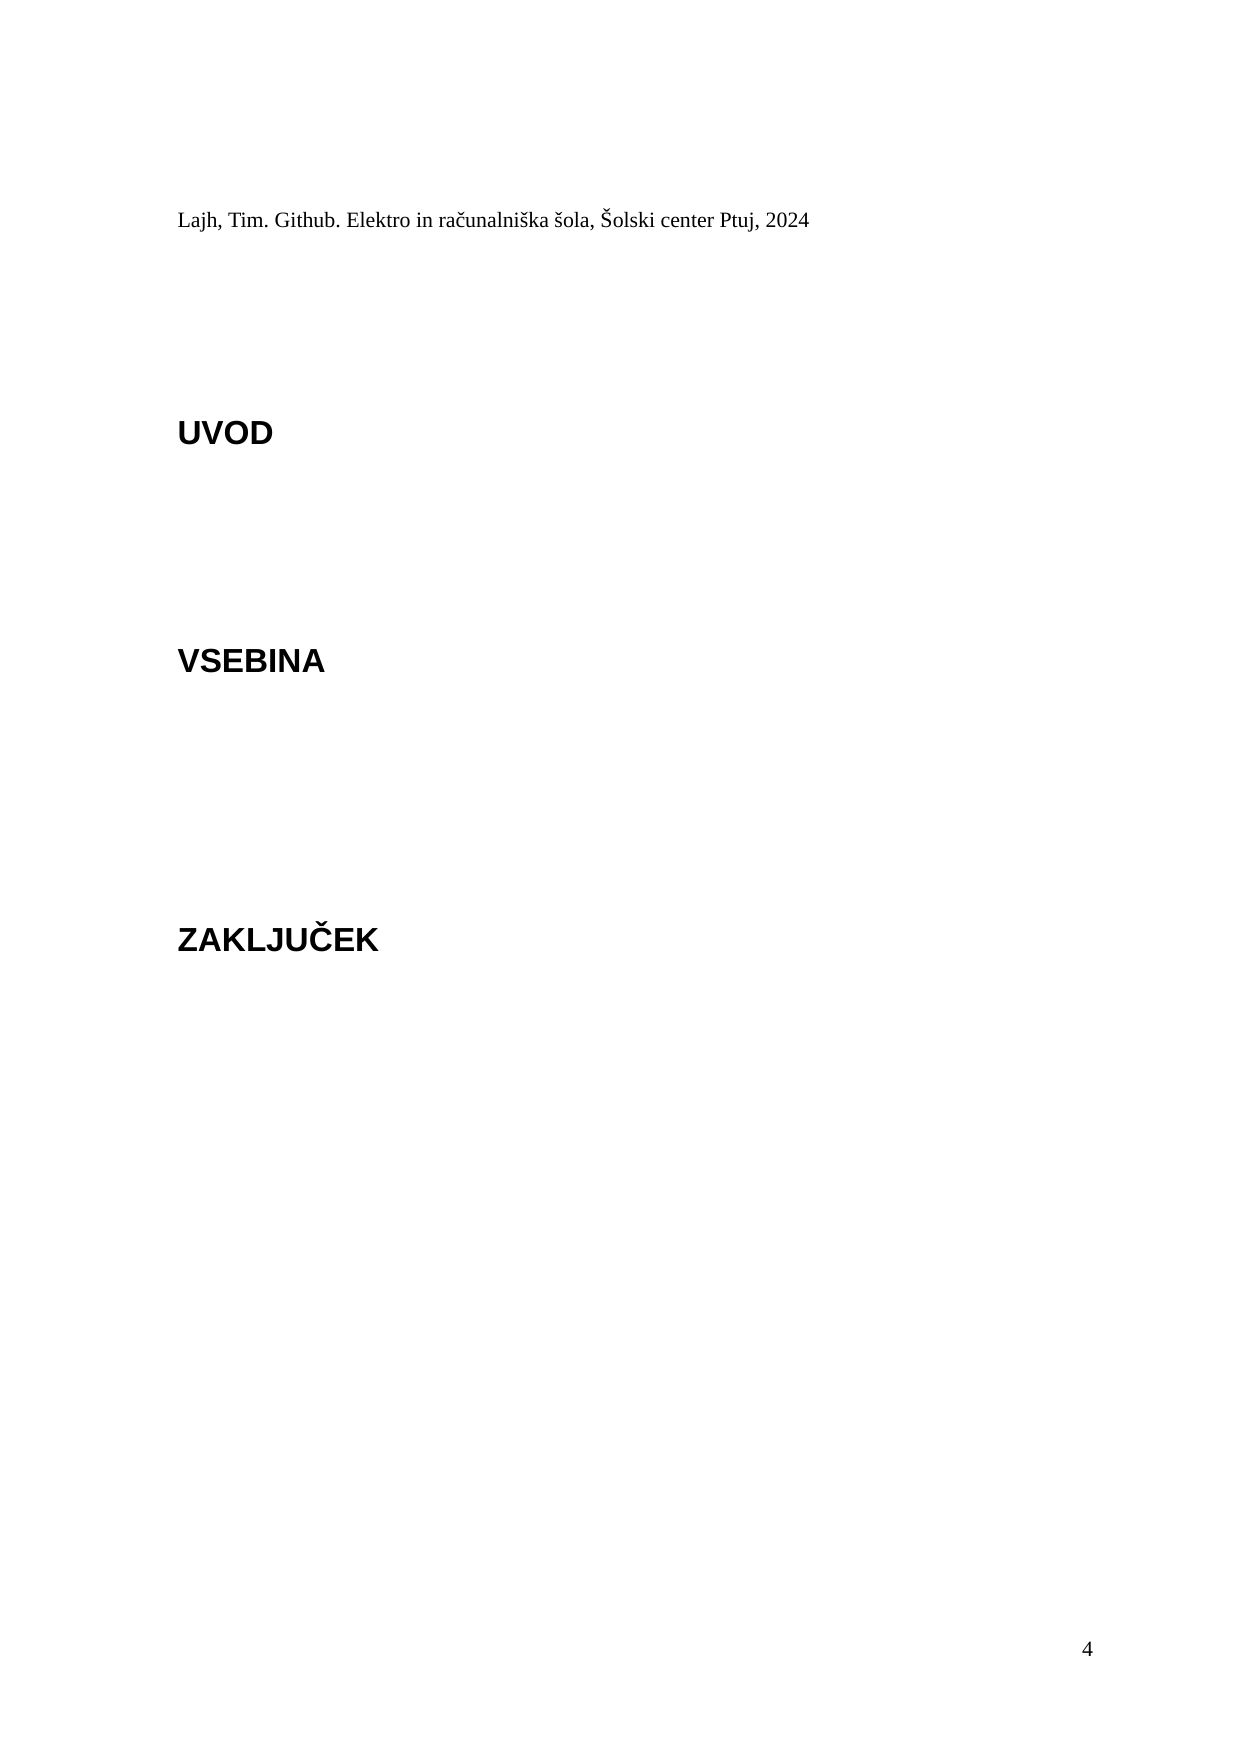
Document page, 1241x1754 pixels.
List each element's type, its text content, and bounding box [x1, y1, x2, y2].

subtitle Zaključek [177, 920, 1093, 958]
subtitle Vsebina [177, 641, 1093, 680]
subtitle Uvod [177, 413, 1093, 452]
